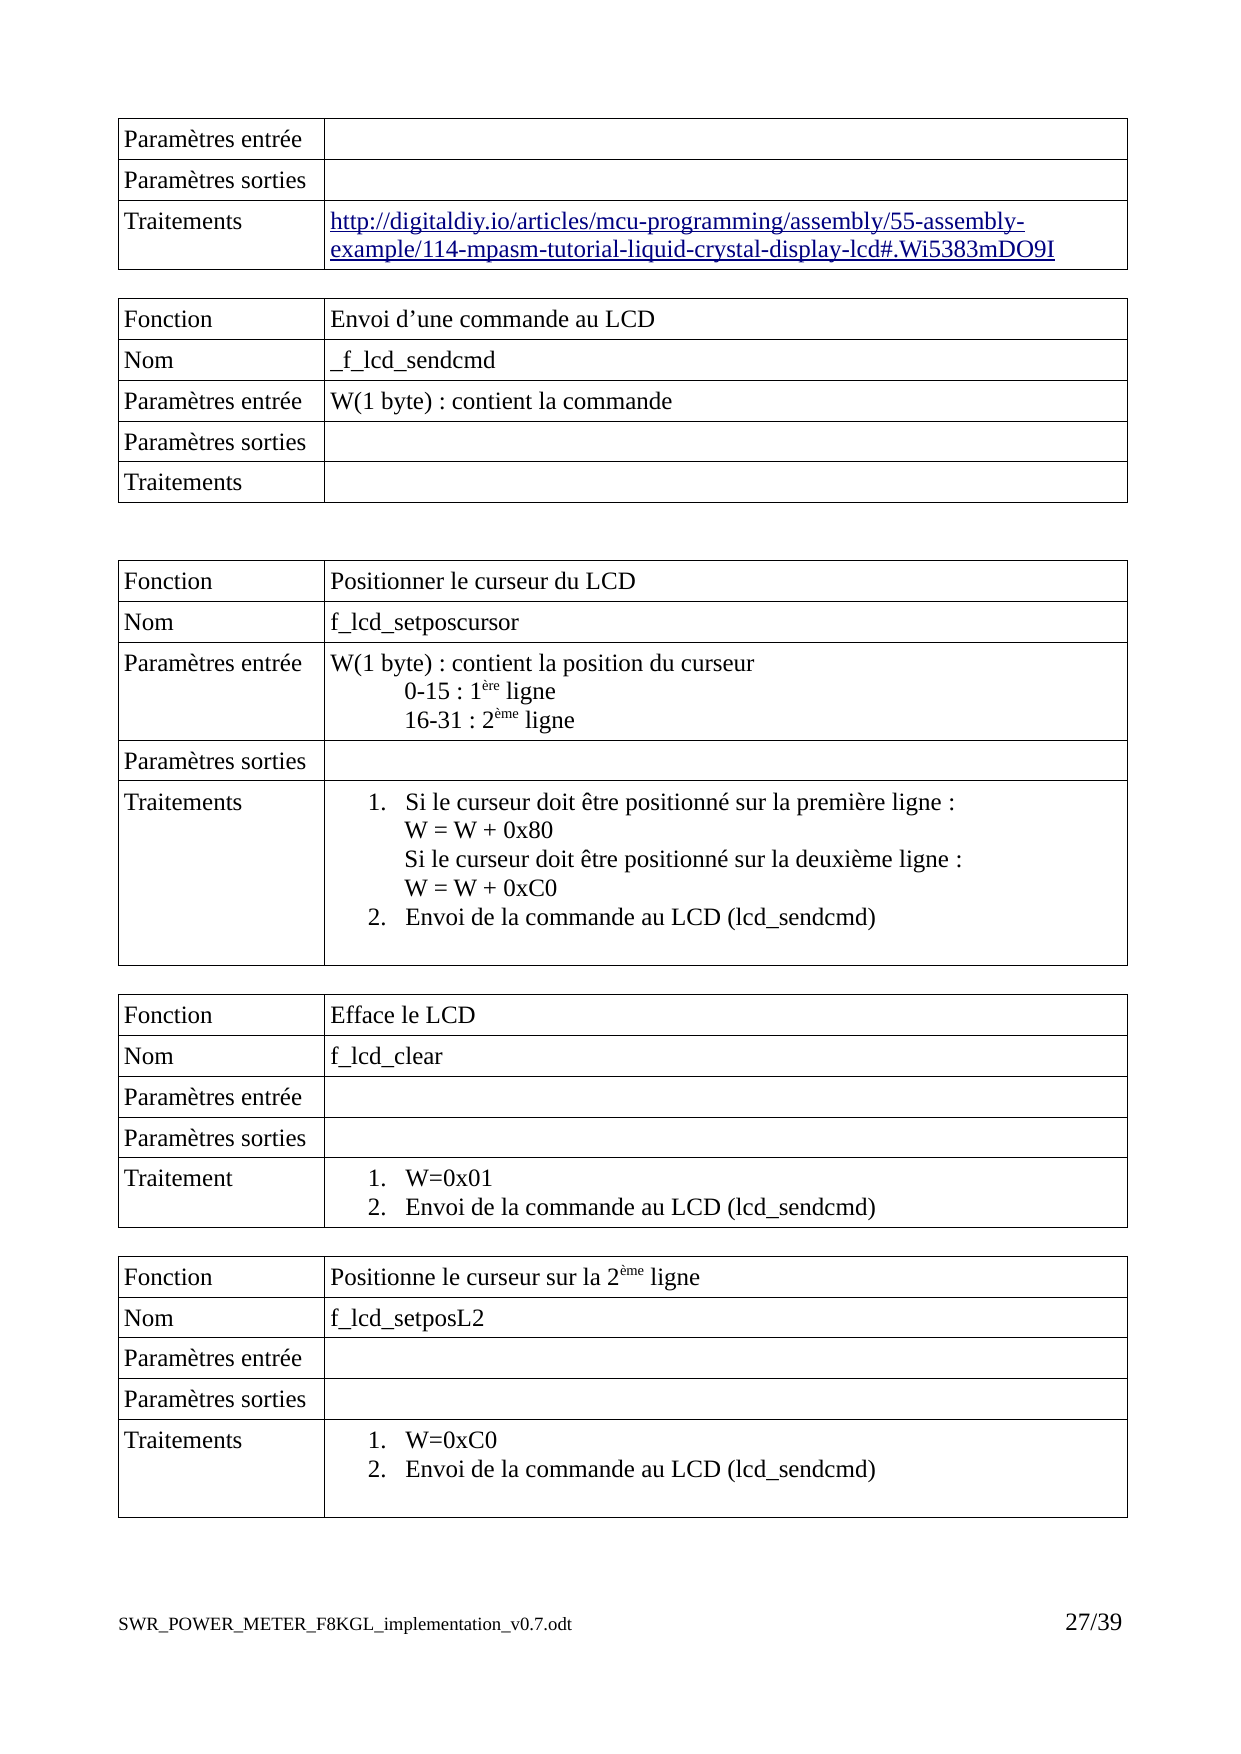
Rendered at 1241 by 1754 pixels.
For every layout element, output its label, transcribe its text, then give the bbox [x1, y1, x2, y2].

table_header Envoi d’une commande au LCD [325, 299, 1127, 339]
table_cell Traitements [119, 462, 324, 502]
table_cell [325, 1077, 1127, 1116]
table_cell W(1 byte) : contient la position du curseur 0-15 : 1ère ligne 16-31 : 2ème ligne [325, 643, 1127, 740]
table_cell f_lcd_clear [325, 1036, 1127, 1076]
table_cell Paramètres sorties [119, 1118, 324, 1157]
table_cell f_lcd_setposcursor [325, 602, 1127, 641]
table_cell [325, 119, 1127, 159]
table_cell [325, 1379, 1127, 1419]
table_cell Paramètres sorties [119, 160, 324, 199]
table_cell [325, 741, 1127, 780]
table_cell Nom [119, 602, 324, 641]
table_cell W=0x01 Envoi de la commande au LCD (lcd_sendcmd) [325, 1158, 1127, 1227]
table_cell Paramètres sorties [119, 741, 324, 780]
table_cell W=0xC0 Envoi de la commande au LCD (lcd_sendcmd) [325, 1420, 1127, 1517]
table_header Fonction [119, 561, 324, 601]
table_cell Paramètres entrée [119, 381, 324, 421]
table_cell [325, 1118, 1127, 1157]
table_cell Paramètres sorties [119, 422, 324, 461]
table_cell [325, 422, 1127, 461]
table_cell [325, 160, 1127, 199]
table_cell Paramètres entrée [119, 1338, 324, 1378]
table_cell f_lcd_setposL2 [325, 1298, 1127, 1337]
table_header Positionne le curseur sur la 2ème ligne [325, 1257, 1127, 1297]
table_cell Si le curseur doit être positionné sur la première ligne : W = W + 0x80 Si le curseur doit être positionné sur la deuxième ligne : W = W + 0xC0 Envoi de la commande au LCD (lcd_sendcmd) [325, 781, 1127, 965]
table_header Efface le LCD [325, 995, 1127, 1035]
table_cell Traitement [119, 1158, 324, 1227]
table_cell http://digitaldiy.io/articles/mcu-programming/assembly/55-assembly-example/114-mpasm-tutorial-liquid-crystal-display-lcd#.Wi5383mDO9I [325, 201, 1127, 269]
table_cell Paramètres sorties [119, 1379, 324, 1419]
table_cell Nom [119, 340, 324, 380]
table_header Fonction [119, 995, 324, 1035]
table_header Positionner le curseur du LCD [325, 561, 1127, 601]
table_cell [325, 1338, 1127, 1378]
table_header Fonction [119, 299, 324, 339]
table_cell W(1 byte) : contient la commande [325, 381, 1127, 421]
table_cell [325, 462, 1127, 502]
table_cell Traitements [119, 1420, 324, 1517]
table_cell Nom [119, 1298, 324, 1337]
table_cell Traitements [119, 201, 324, 269]
table_cell Paramètres entrée [119, 119, 324, 159]
table_cell Paramètres entrée [119, 643, 324, 740]
table_cell Paramètres entrée [119, 1077, 324, 1116]
table_cell _f_lcd_sendcmd [325, 340, 1127, 380]
table_header Fonction [119, 1257, 324, 1297]
table_cell Nom [119, 1036, 324, 1076]
table_cell Traitements [119, 781, 324, 965]
